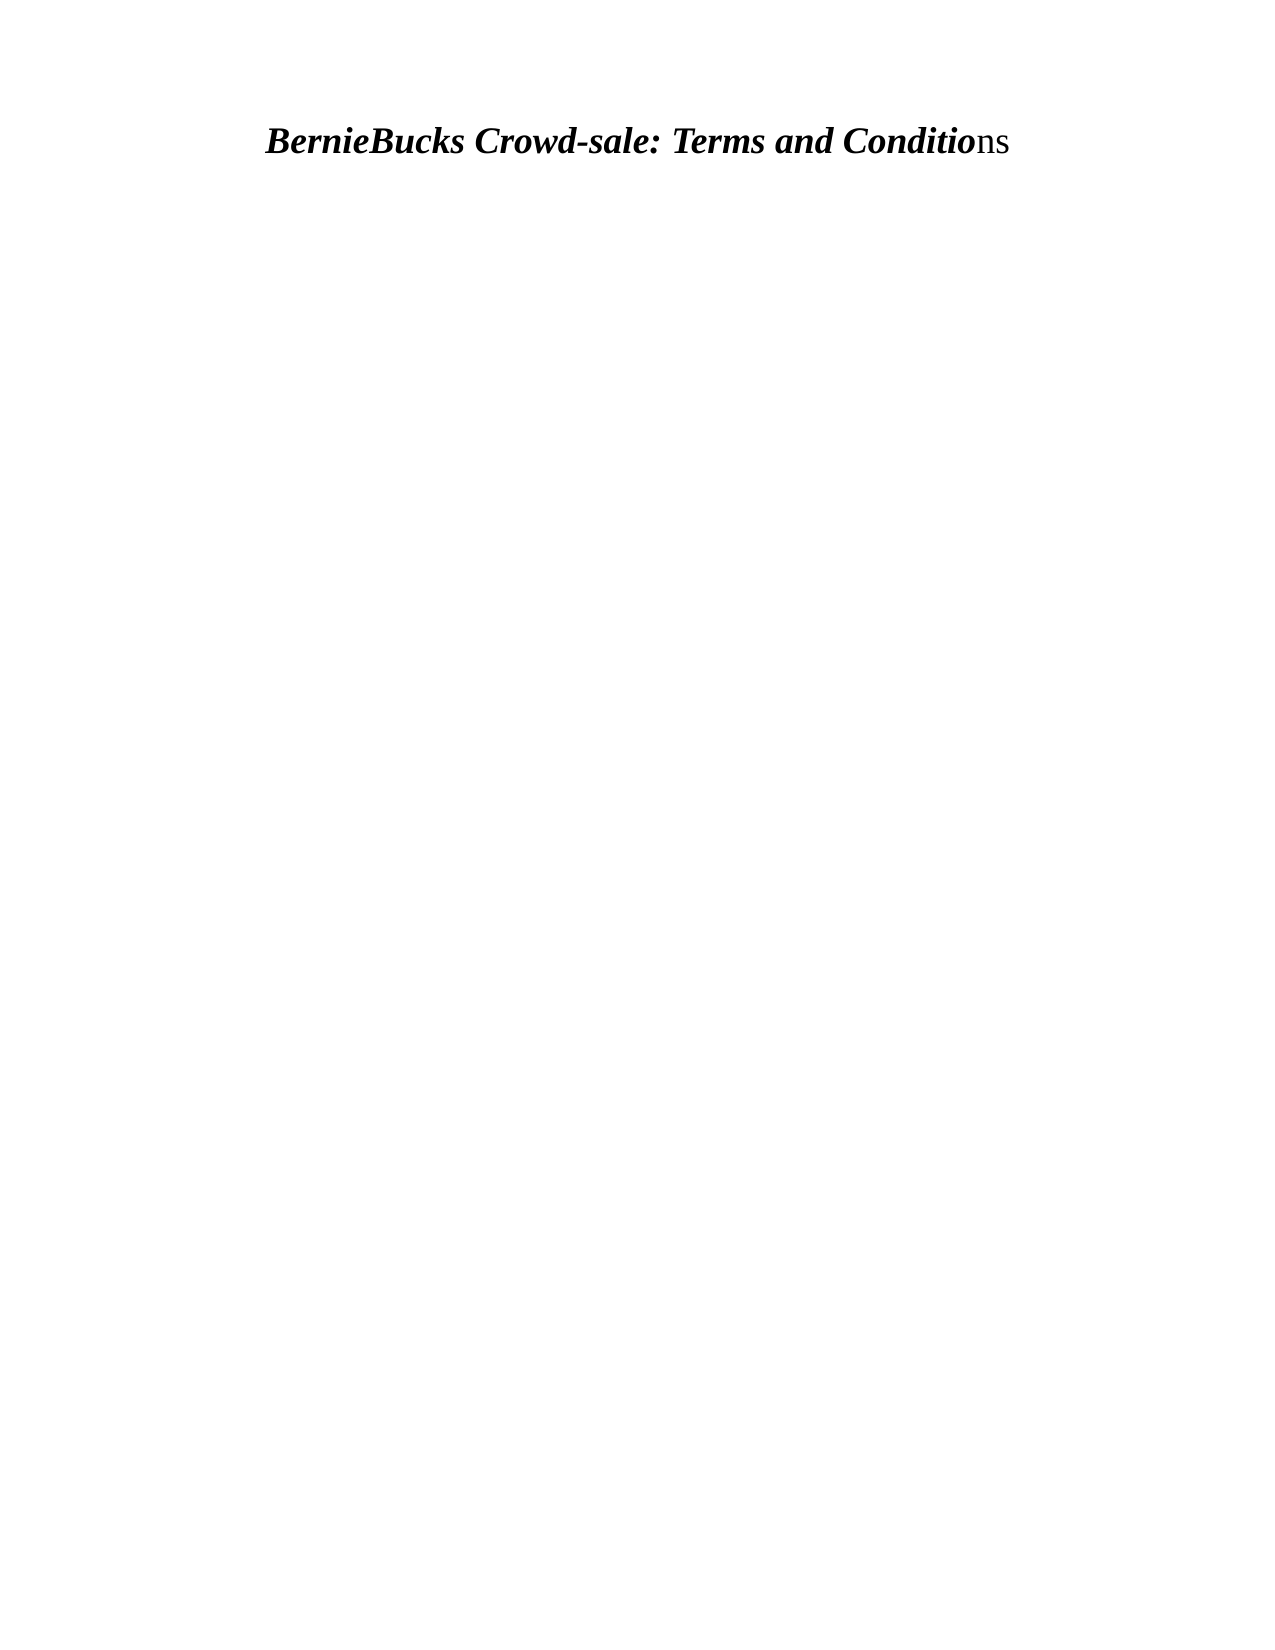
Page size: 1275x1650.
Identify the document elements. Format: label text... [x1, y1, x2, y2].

text BernieBucks Crowd-sale: Terms and Conditions [118, 118, 1157, 161]
